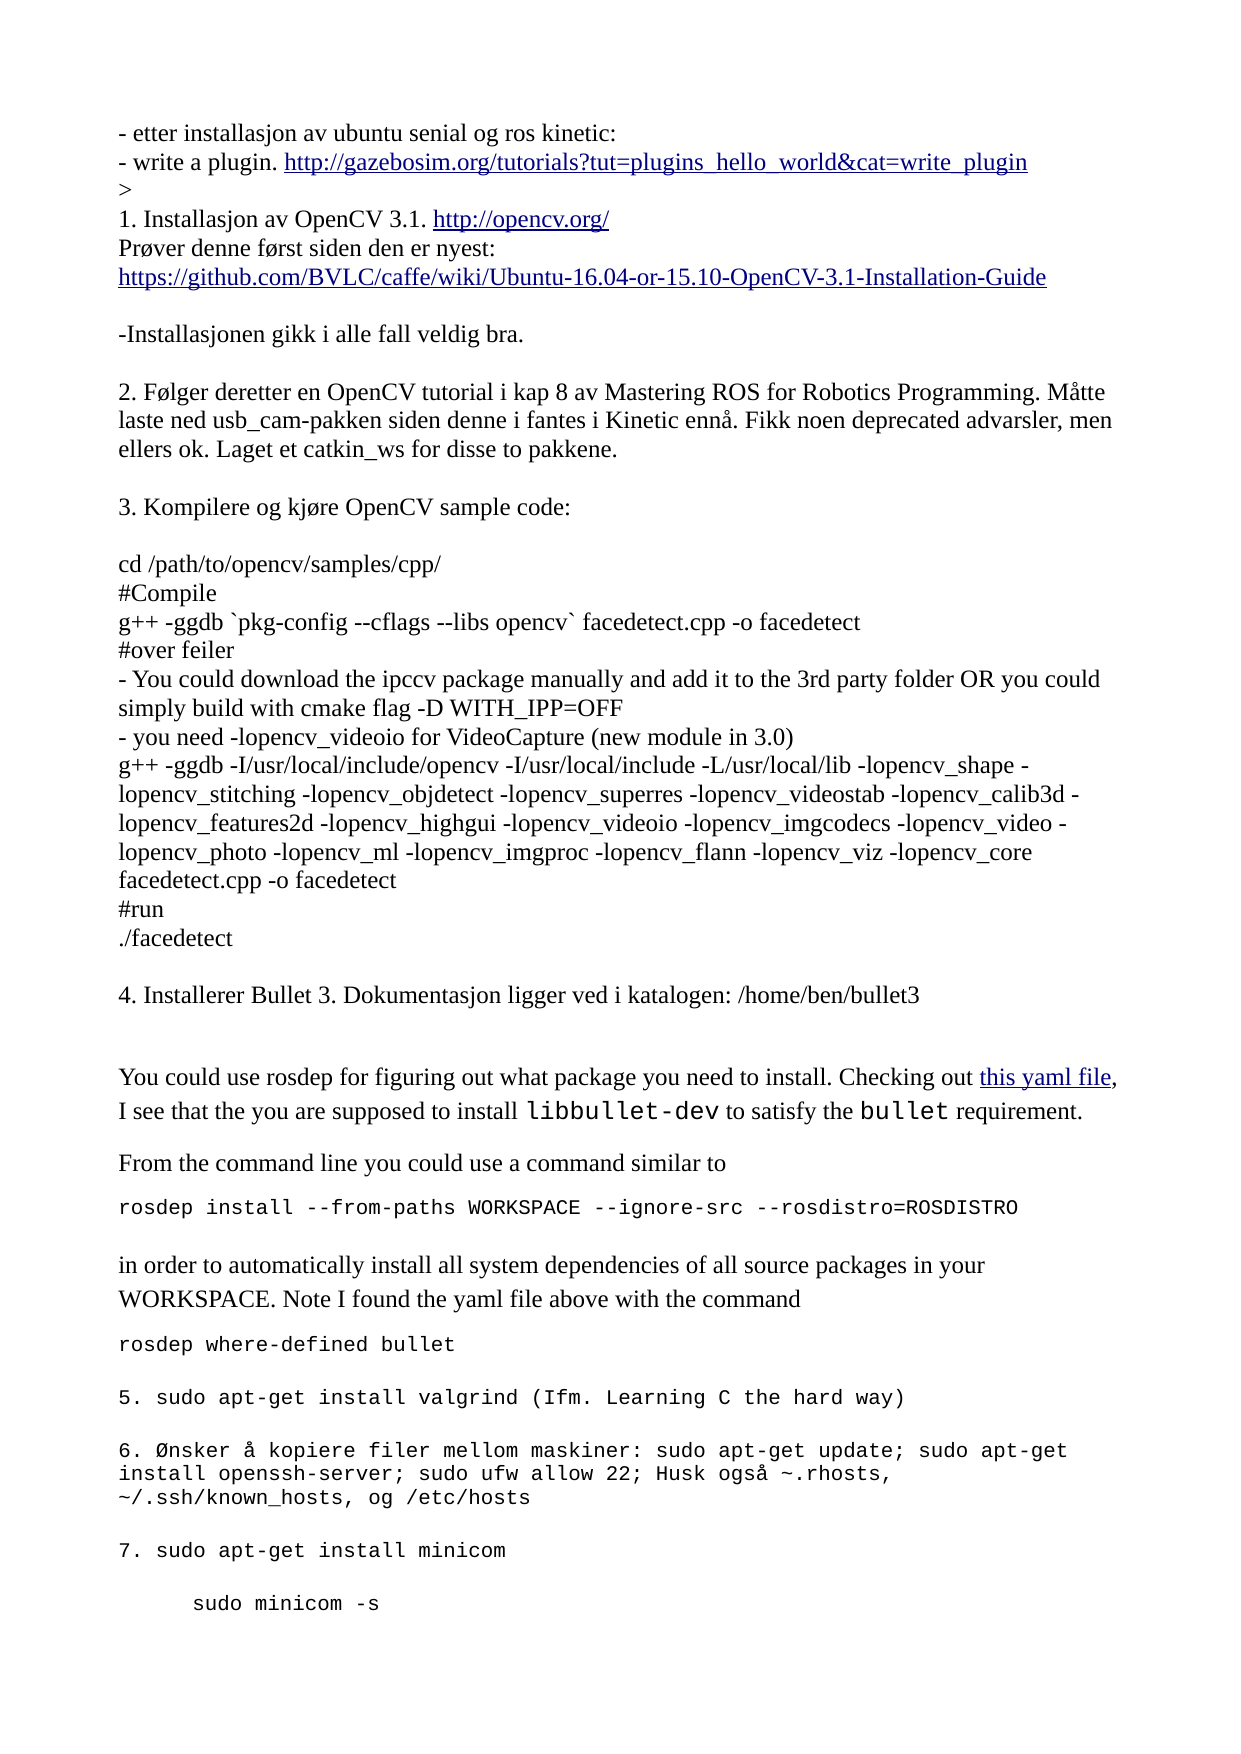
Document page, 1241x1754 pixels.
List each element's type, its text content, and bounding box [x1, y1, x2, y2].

text 3. Kompilere og kjøre OpenCV sample code: [118, 492, 1122, 521]
text 5. sudo apt-get install valgrind (Ifm. Learning C the hard way) [118, 1387, 1122, 1410]
text - write a plugin. http://gazebosim.org/tutorials?tut=plugins_hello_world&cat=write_plugin [118, 147, 1122, 176]
text - etter installasjon av ubuntu senial og ros kinetic: [118, 118, 1122, 147]
text - you need -lopencv_videoio for VideoCapture (new module in 3.0) [118, 722, 1122, 751]
text rosdep install --from-paths WORKSPACE --ignore-src --rosdistro=ROSDISTRO [118, 1197, 1122, 1221]
text rosdep where-defined bullet [118, 1333, 1122, 1357]
text ./facedetect [118, 923, 1122, 952]
text https://github.com/BVLC/caffe/wiki/Ubuntu-16.04-or-15.10-OpenCV-3.1-Installation-Guide [118, 262, 1122, 291]
text - You could download the ipccv package manually and add it to the 3rd party folder OR you could simply build with cmake flag -D WITH_IPP=OFF [118, 664, 1122, 722]
text #Compile [118, 578, 1122, 607]
text g++ -ggdb `pkg-config --cflags --libs opencv` facedetect.cpp -o facedetect [118, 607, 1122, 636]
text #run [118, 894, 1122, 923]
text You could use rosdep for figuring out what package you need to install. Checking out this yaml file, I see that the you are supposed to install libbullet-dev to satisfy the bullet requirement. [118, 1062, 1122, 1127]
text 2. Følger deretter en OpenCV tutorial i kap 8 av Mastering ROS for Robotics Programming. Måtte laste ned usb_cam-pakken siden denne i fantes i Kinetic ennå. Fikk noen deprecated advarsler, men ellers ok. Laget et catkin_ws for disse to pakkene. [118, 377, 1122, 463]
text 1. Installasjon av OpenCV 3.1. http://opencv.org/ [118, 204, 1122, 233]
text #over feiler [118, 636, 1122, 664]
text in order to automatically install all system dependencies of all source packages in your WORKSPACE. Note I found the yaml file above with the command [118, 1250, 1122, 1313]
text 4. Installerer Bullet 3. Dokumentasjon ligger ved i katalogen: /home/ben/bullet3 [118, 981, 1122, 1009]
text -Installasjonen gikk i alle fall veldig bra. [118, 319, 1122, 348]
text > [118, 176, 1122, 204]
text From the command line you could use a command similar to [118, 1148, 1122, 1177]
text 7. sudo apt-get install minicom [118, 1540, 1122, 1564]
text sudo minicom -s [118, 1593, 1122, 1617]
text g++ -ggdb -I/usr/local/include/opencv -I/usr/local/include -L/usr/local/lib -lopencv_shape -lopencv_stitching -lopencv_objdetect -lopencv_superres -lopencv_videostab -lopencv_calib3d -lopencv_features2d -lopencv_highgui -lopencv_videoio -lopencv_imgcodecs -lopencv_video -lopencv_photo -lopencv_ml -lopencv_imgproc -lopencv_flann -lopencv_viz -lopencv_core facedetect.cpp -o facedetect [118, 751, 1122, 894]
text cd /path/to/opencv/samples/cpp/ [118, 549, 1122, 578]
text 6. Ønsker å kopiere filer mellom maskiner: sudo apt-get update; sudo apt-get install openssh-server; sudo ufw allow 22; Husk også ~.rhosts, ~/.ssh/known_hosts, og /etc/hosts [118, 1440, 1122, 1511]
text Prøver denne først siden den er nyest: [118, 233, 1122, 262]
